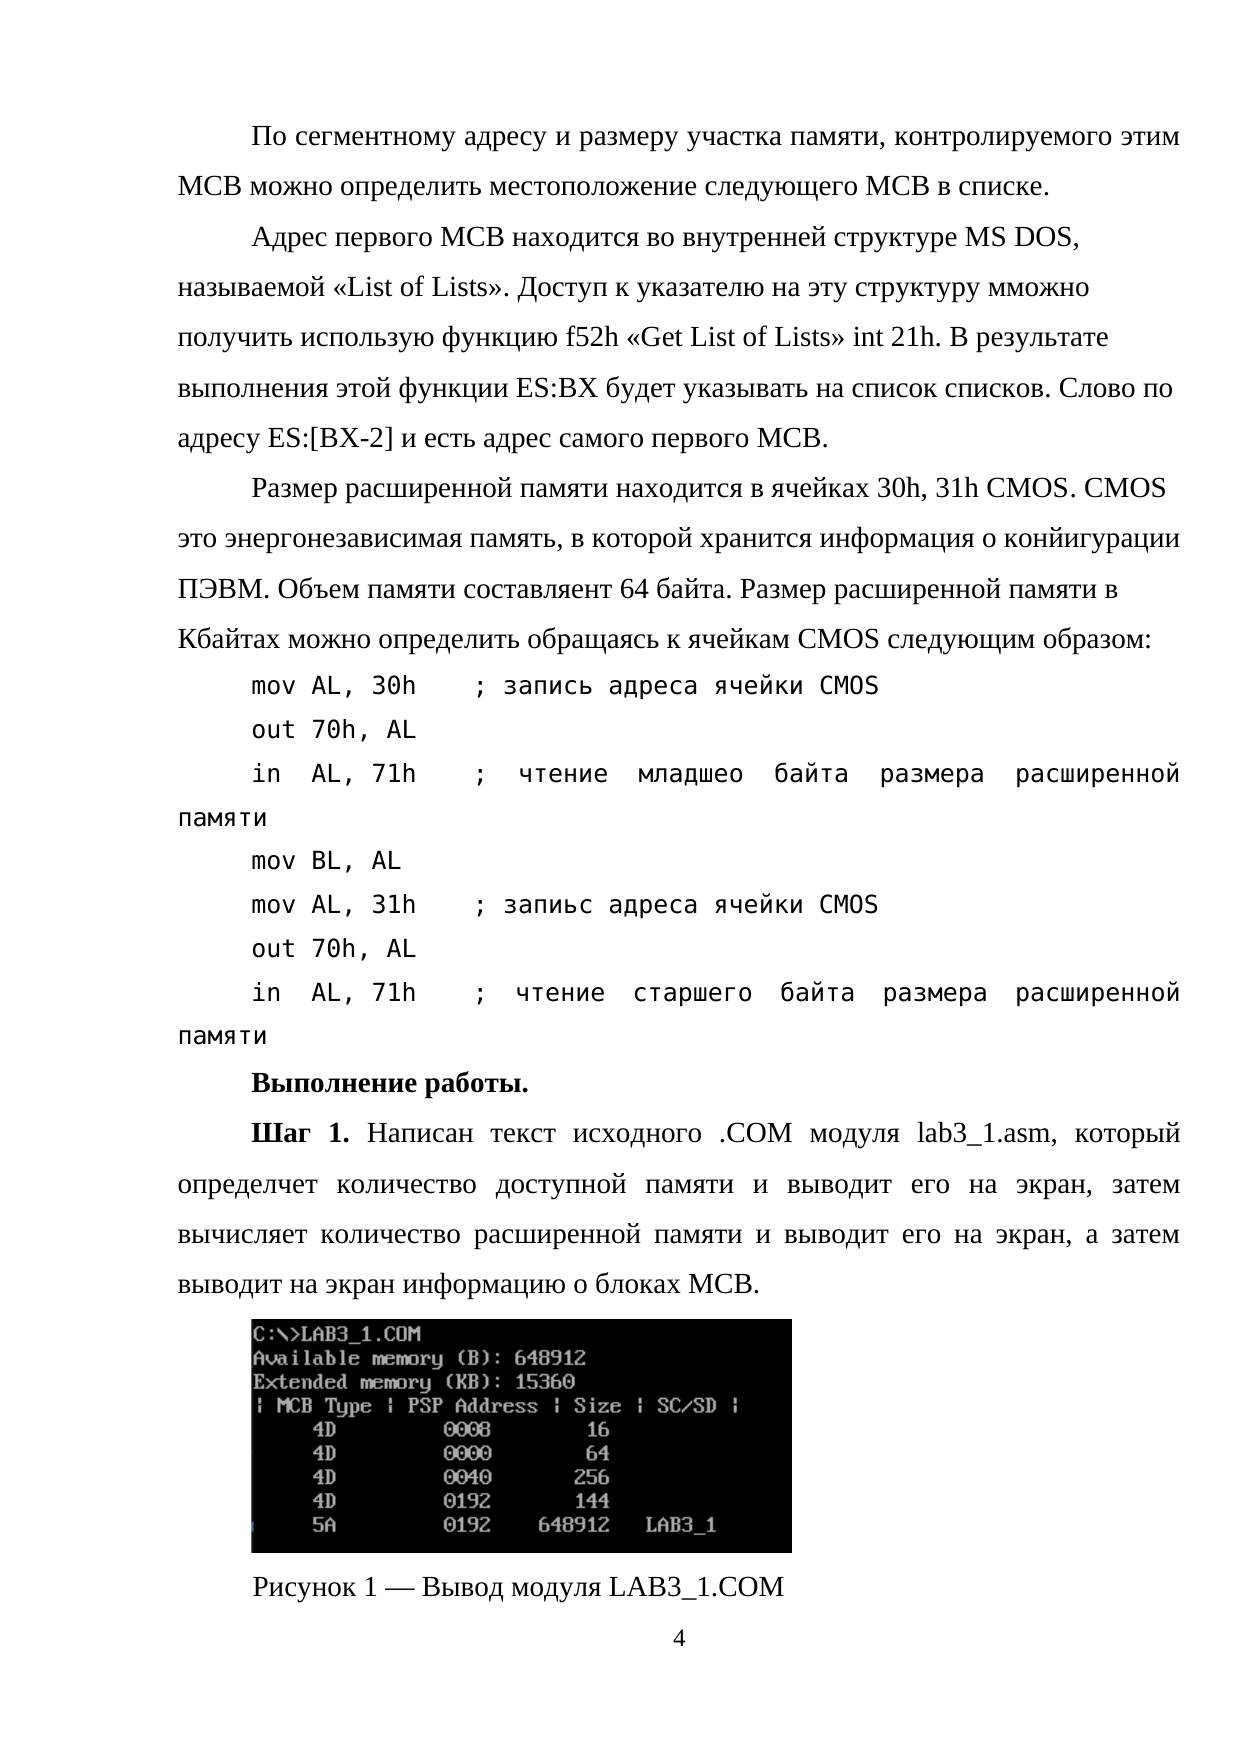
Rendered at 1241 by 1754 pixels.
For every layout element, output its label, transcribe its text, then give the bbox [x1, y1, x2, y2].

text mov BL, AL [177, 847, 1181, 876]
text in AL, 71h ; чтение младшео байта размера расширенной памяти [177, 759, 1181, 832]
text in AL, 71h ; чтение старшего байта размера расширенной памяти [177, 978, 1181, 1051]
picture [251, 1319, 792, 1553]
text Шаг 1. Написан текст исходного .COM модуля lab3_1.asm, который определчет количество доступной памяти и выводит его на экран, затем вычисляет количество расширенной памяти и выводит его на экран, а затем выводит на экран информацию о блоках MCB. [177, 1116, 1181, 1300]
text out 70h, AL [177, 715, 1181, 744]
text mov AL, 31h ; запиьс адреса ячейки CMOS [177, 890, 1181, 919]
text out 70h, AL [177, 934, 1181, 963]
text По сегментному адресу и размеру участка памяти, контролируемого этим MCB можно определить местоположение следующего MCB в списке. [177, 118, 1181, 202]
text Выполнение работы. [177, 1065, 1181, 1099]
text mov AL, 30h ; запись адреса ячейки CMOS [177, 672, 1181, 701]
text Размер расширенной памяти находится в ячейках 30h, 31h CMOS. CMOS это энергонезависимая память, в которой хранится информация о конйигурации ПЭВМ. Объем памяти составляент 64 байта. Размер расширенной памяти в Кбайтах можно определить обращаясь к ячейкам CMOS следующим образом: [177, 470, 1181, 655]
text Адрес первого MCB находится во внутренней структуре MS DOS, называемой «List of Lists». Доступ к указателю на эту структуру мможно получить использую функцию f52h «Get List of Lists» int 21h. В результате выполнения этой функции ES:BX будет указывать на список списков. Слово по адресу ES:[BX-2] и есть адрес самого первого MCB. [177, 219, 1181, 453]
text Рисунок 1 — Вывод модуля LAB3_1.COM [177, 1317, 1181, 1603]
